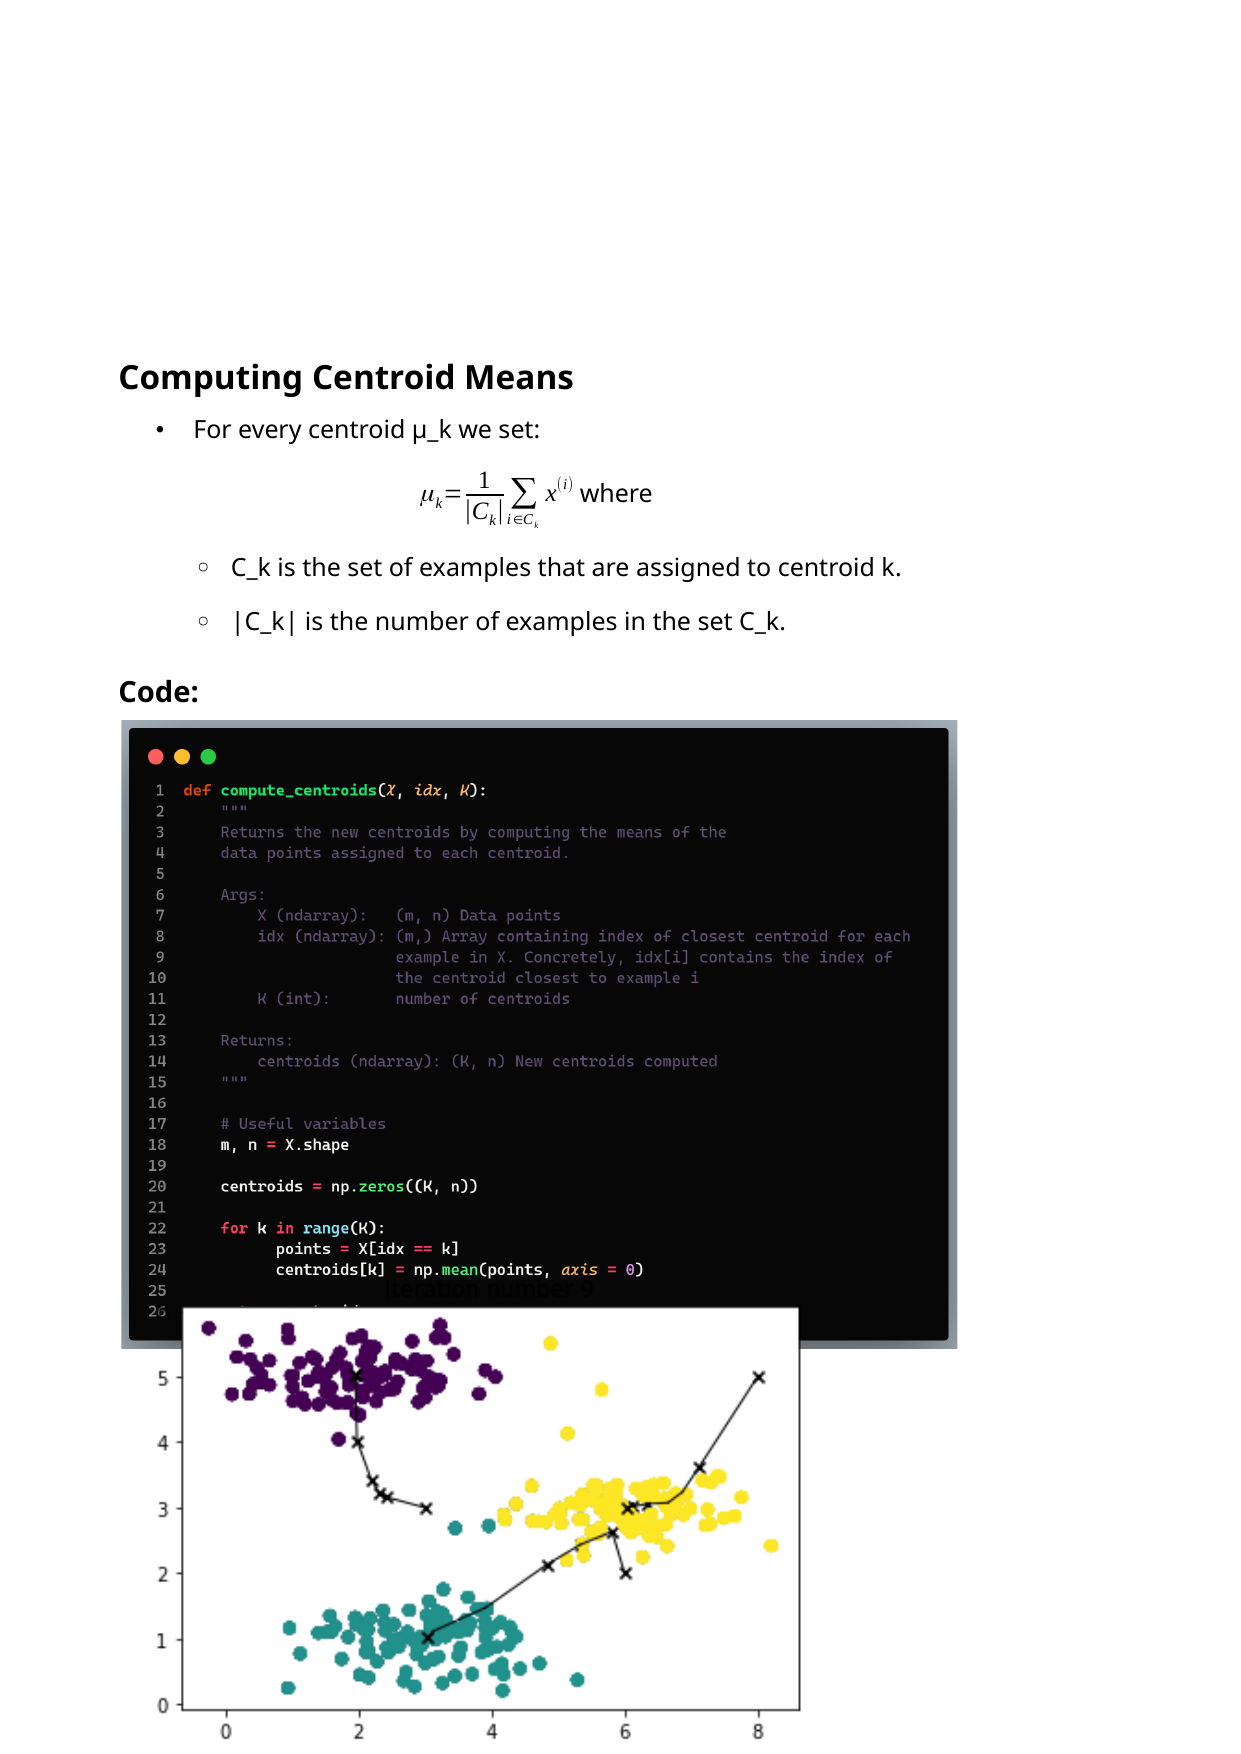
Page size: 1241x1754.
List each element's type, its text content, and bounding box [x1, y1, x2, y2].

list C_k is the set of examples that are assigned to centroid k. [193, 549, 1122, 583]
list |C_k| is the number of examples in the set C_k. [193, 603, 1122, 637]
subtitle Code: [118, 671, 1122, 711]
subtitle Computing Centroid Means [118, 354, 1122, 399]
list For every centroid μ_k we set: [156, 412, 1122, 446]
list where [381, 466, 1122, 530]
picture [121, 720, 958, 1754]
